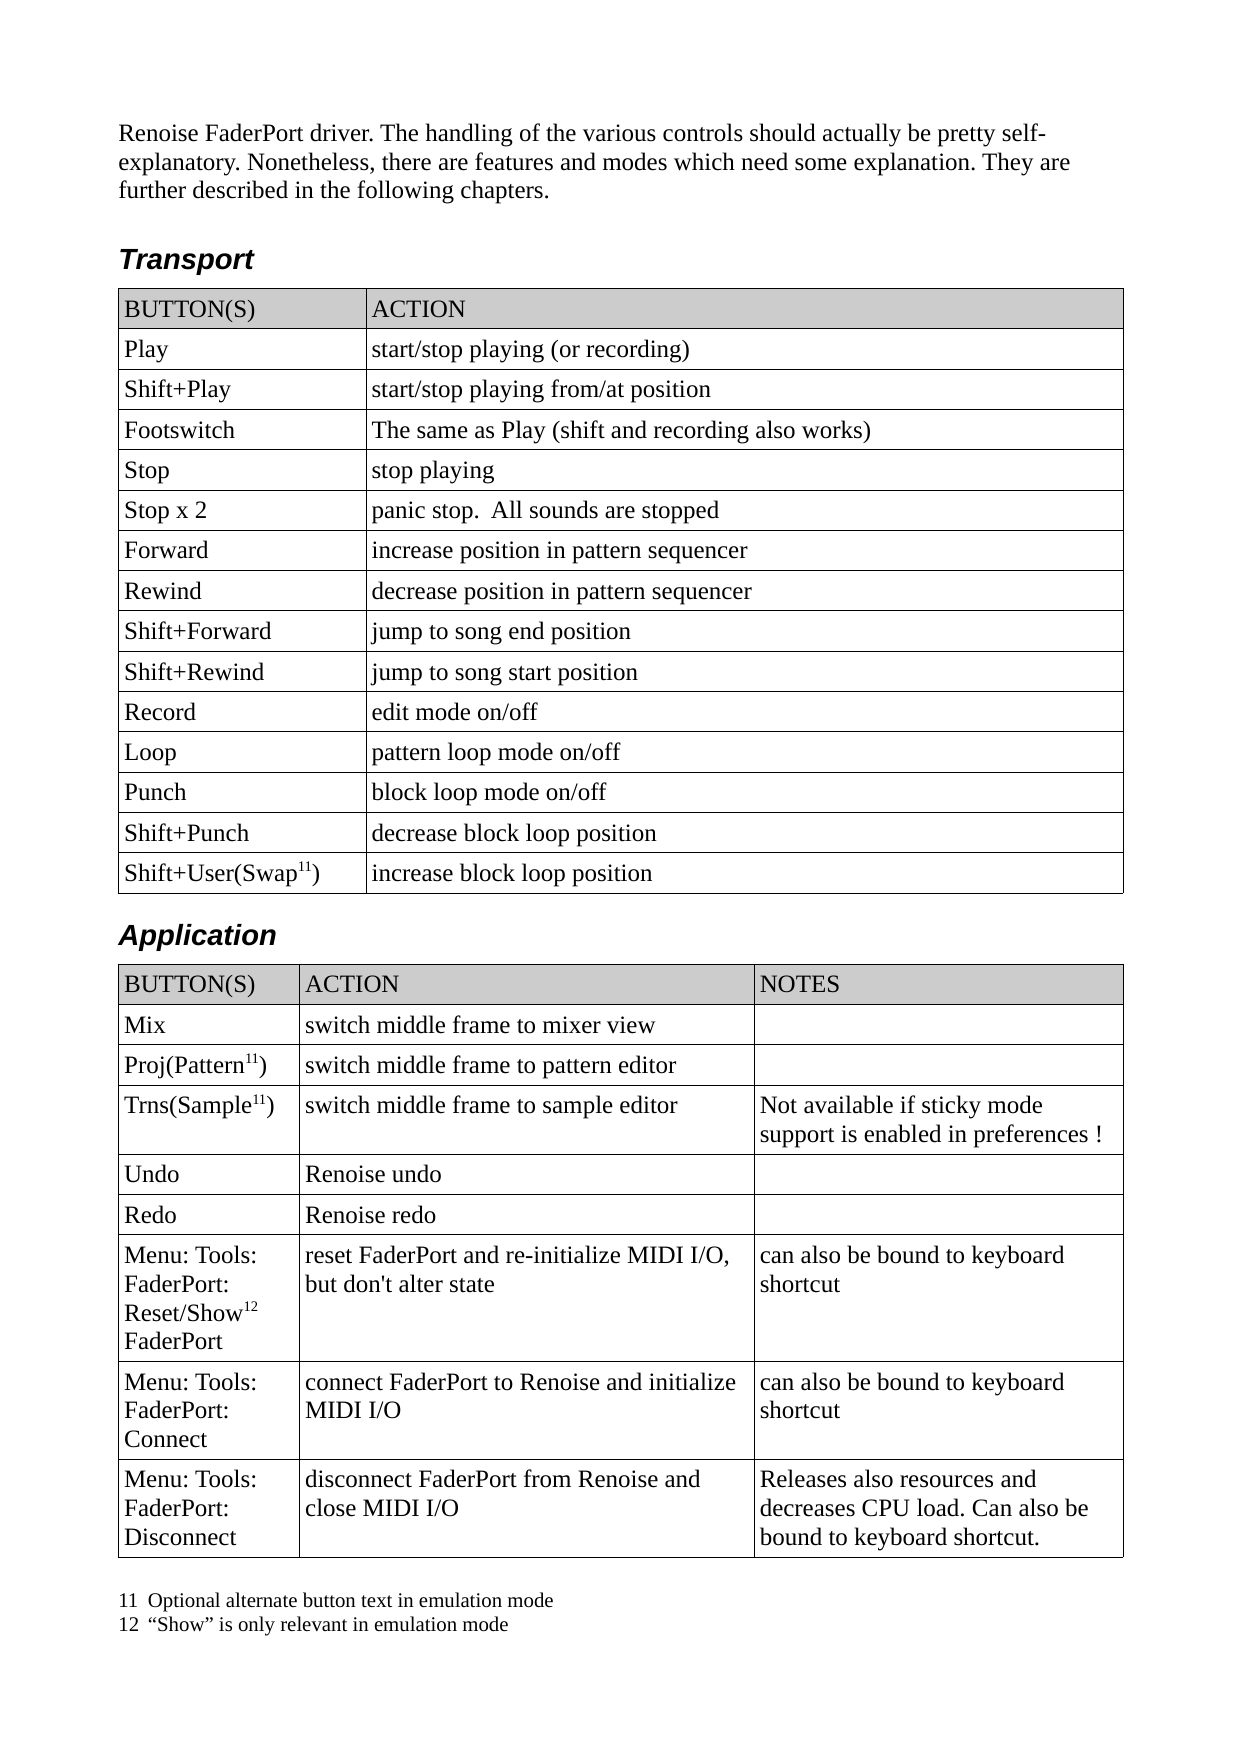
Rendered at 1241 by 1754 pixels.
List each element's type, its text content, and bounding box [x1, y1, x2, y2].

table_cell Redo [119, 1195, 299, 1234]
table_cell Play [119, 329, 366, 368]
table_cell jump to song end position [367, 611, 1123, 651]
table_cell Stop [119, 450, 366, 489]
table_cell jump to song start position [367, 652, 1123, 691]
table_cell switch middle frame to mixer view [300, 1005, 754, 1044]
table_cell switch middle frame to pattern editor [300, 1045, 754, 1085]
table_cell Rewind [119, 571, 366, 610]
table_cell edit mode on/off [367, 692, 1123, 731]
table_cell Renoise undo [300, 1155, 754, 1194]
table_cell Loop [119, 732, 366, 772]
table_cell Punch [119, 773, 366, 812]
text Renoise FaderPort driver. The handling of the various controls should actually be pretty self-explanatory. Nonetheless, there are features and modes which need some explanation. They are further described in the following chapters. [118, 118, 1122, 204]
table_cell Trns(Sample11) [119, 1086, 299, 1154]
table_cell Stop x 2 [119, 491, 366, 530]
table_cell Menu: Tools: FaderPort: Connect [119, 1362, 299, 1459]
table_cell Record [119, 692, 366, 731]
table_cell disconnect FaderPort from Renoise and close MIDI I/O [300, 1460, 754, 1557]
table_cell connect FaderPort to Renoise and initialize MIDI I/O [300, 1362, 754, 1459]
subtitle Transport [118, 242, 1122, 275]
table_cell Footswitch [119, 410, 366, 449]
table_cell increase block loop position [367, 853, 1123, 893]
table_cell Shift+User(Swap) [119, 853, 366, 893]
table_cell Releases also resources and decreases CPU load. Can also be bound to keyboard shortcut. [755, 1460, 1123, 1557]
table_cell Shift+Play [119, 370, 366, 409]
table_cell [755, 1155, 1123, 1194]
table_cell Menu: Tools: FaderPort: Disconnect [119, 1460, 299, 1557]
table_cell start/stop playing (or recording) [367, 329, 1123, 368]
table_cell Undo [119, 1155, 299, 1194]
table_cell Menu: Tools: FaderPort: Reset/Show FaderPort [119, 1235, 299, 1361]
table_cell can also be bound to keyboard shortcut [755, 1235, 1123, 1361]
table_cell block loop mode on/off [367, 773, 1123, 812]
table_cell Shift+Punch [119, 813, 366, 852]
table_header ACTION [300, 965, 754, 1004]
table_header BUTTON(S) [119, 965, 299, 1004]
table_cell Renoise redo [300, 1195, 754, 1234]
table_cell [755, 1005, 1123, 1044]
table_cell The same as Play (shift and recording also works) [367, 410, 1123, 449]
table_header NOTES [755, 965, 1123, 1004]
table_cell Proj(Pattern11) [119, 1045, 299, 1085]
subtitle Application [118, 918, 1122, 951]
table_cell increase position in pattern sequencer [367, 531, 1123, 570]
table_cell pattern loop mode on/off [367, 732, 1123, 772]
table_cell Not available if sticky mode support is enabled in preferences ! [755, 1086, 1123, 1154]
table_cell Shift+Forward [119, 611, 366, 651]
table_header BUTTON(S) [119, 289, 366, 328]
table_cell [755, 1195, 1123, 1234]
table_cell reset FaderPort and re-initialize MIDI I/O, but don't alter state [300, 1235, 754, 1361]
table_cell panic stop. All sounds are stopped [367, 491, 1123, 530]
table_header ACTION [367, 289, 1123, 328]
table_cell start/stop playing from/at position [367, 370, 1123, 409]
table_cell decrease block loop position [367, 813, 1123, 852]
table_cell Shift+Rewind [119, 652, 366, 691]
table_cell [755, 1045, 1123, 1085]
table_cell decrease position in pattern sequencer [367, 571, 1123, 610]
table_cell switch middle frame to sample editor [300, 1086, 754, 1154]
table_cell stop playing [367, 450, 1123, 489]
table_cell Forward [119, 531, 366, 570]
table_cell Mix [119, 1005, 299, 1044]
table_cell can also be bound to keyboard shortcut [755, 1362, 1123, 1459]
